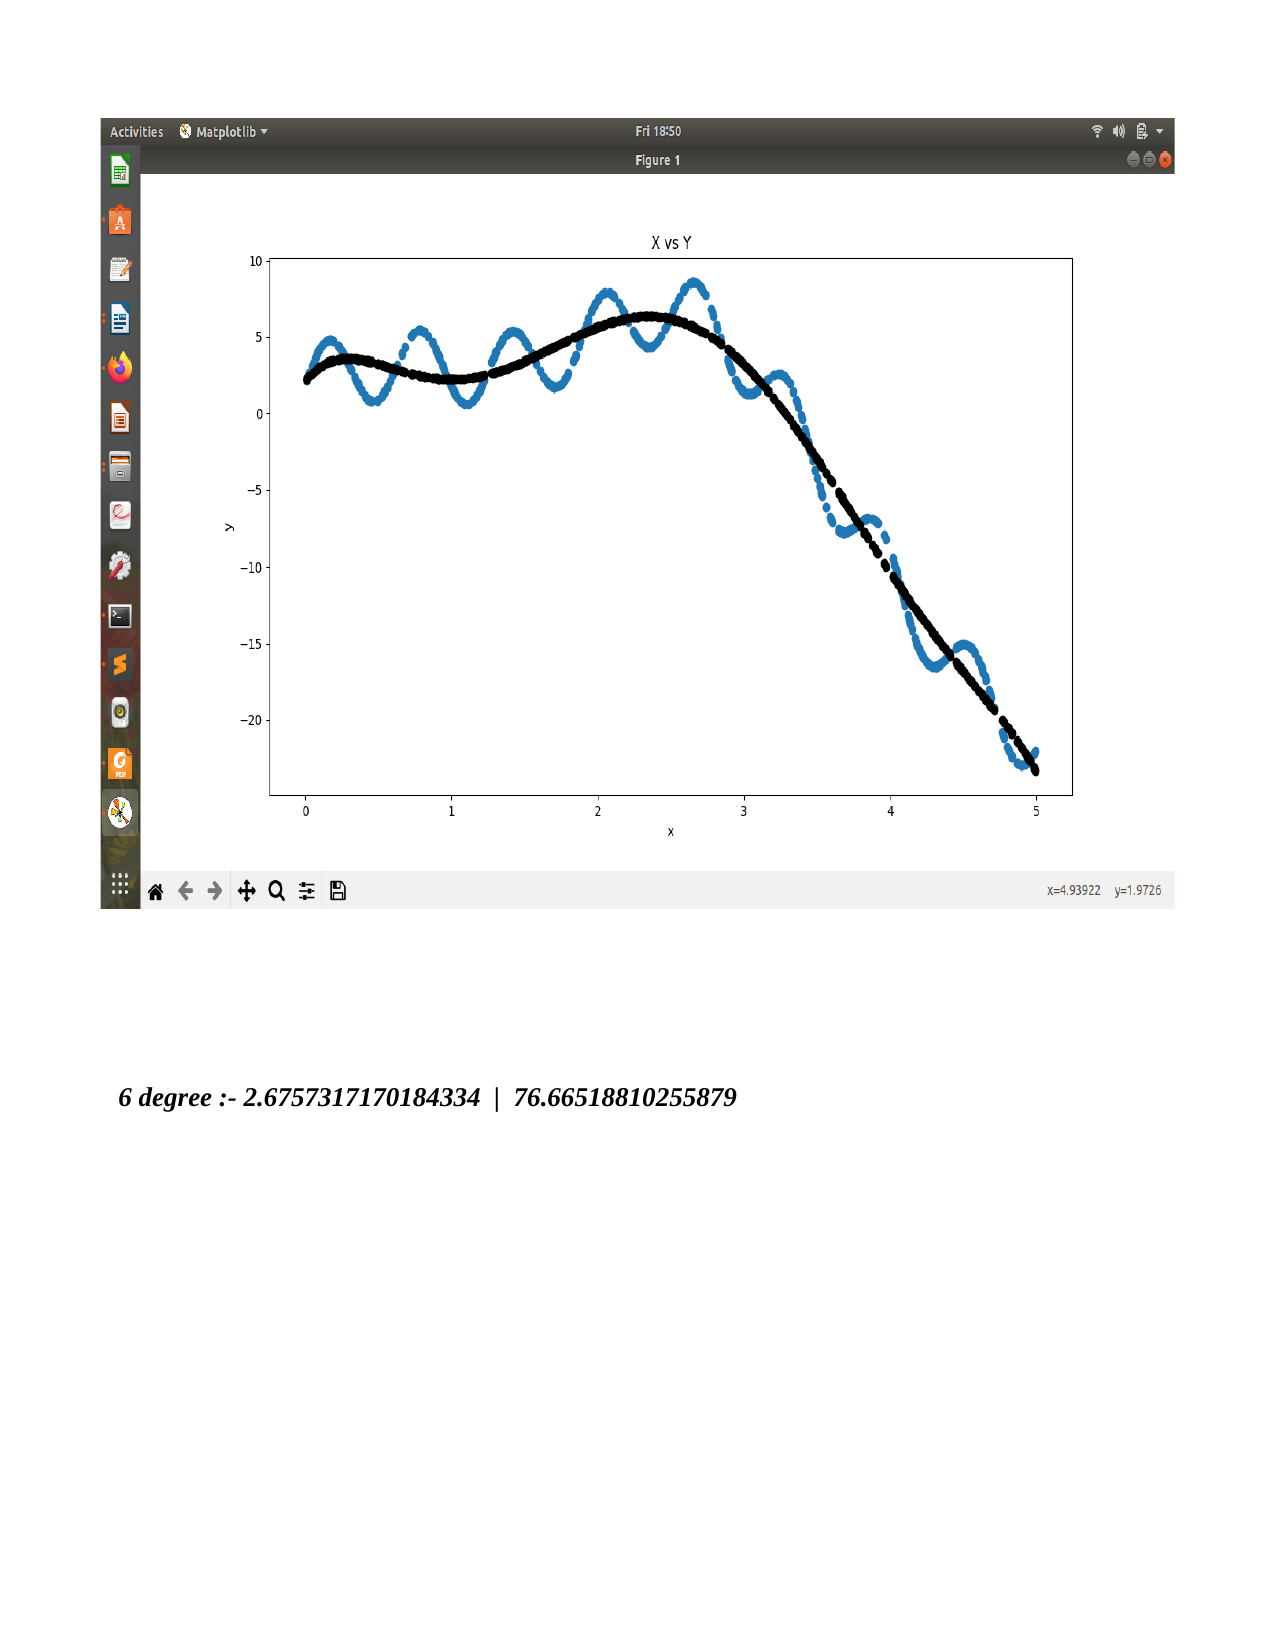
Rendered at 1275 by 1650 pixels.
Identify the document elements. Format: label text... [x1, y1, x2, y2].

picture [100, 118, 1175, 909]
text 6 degree :- 2.6757317170184334 | 76.66518810255879 [118, 1081, 1157, 1112]
